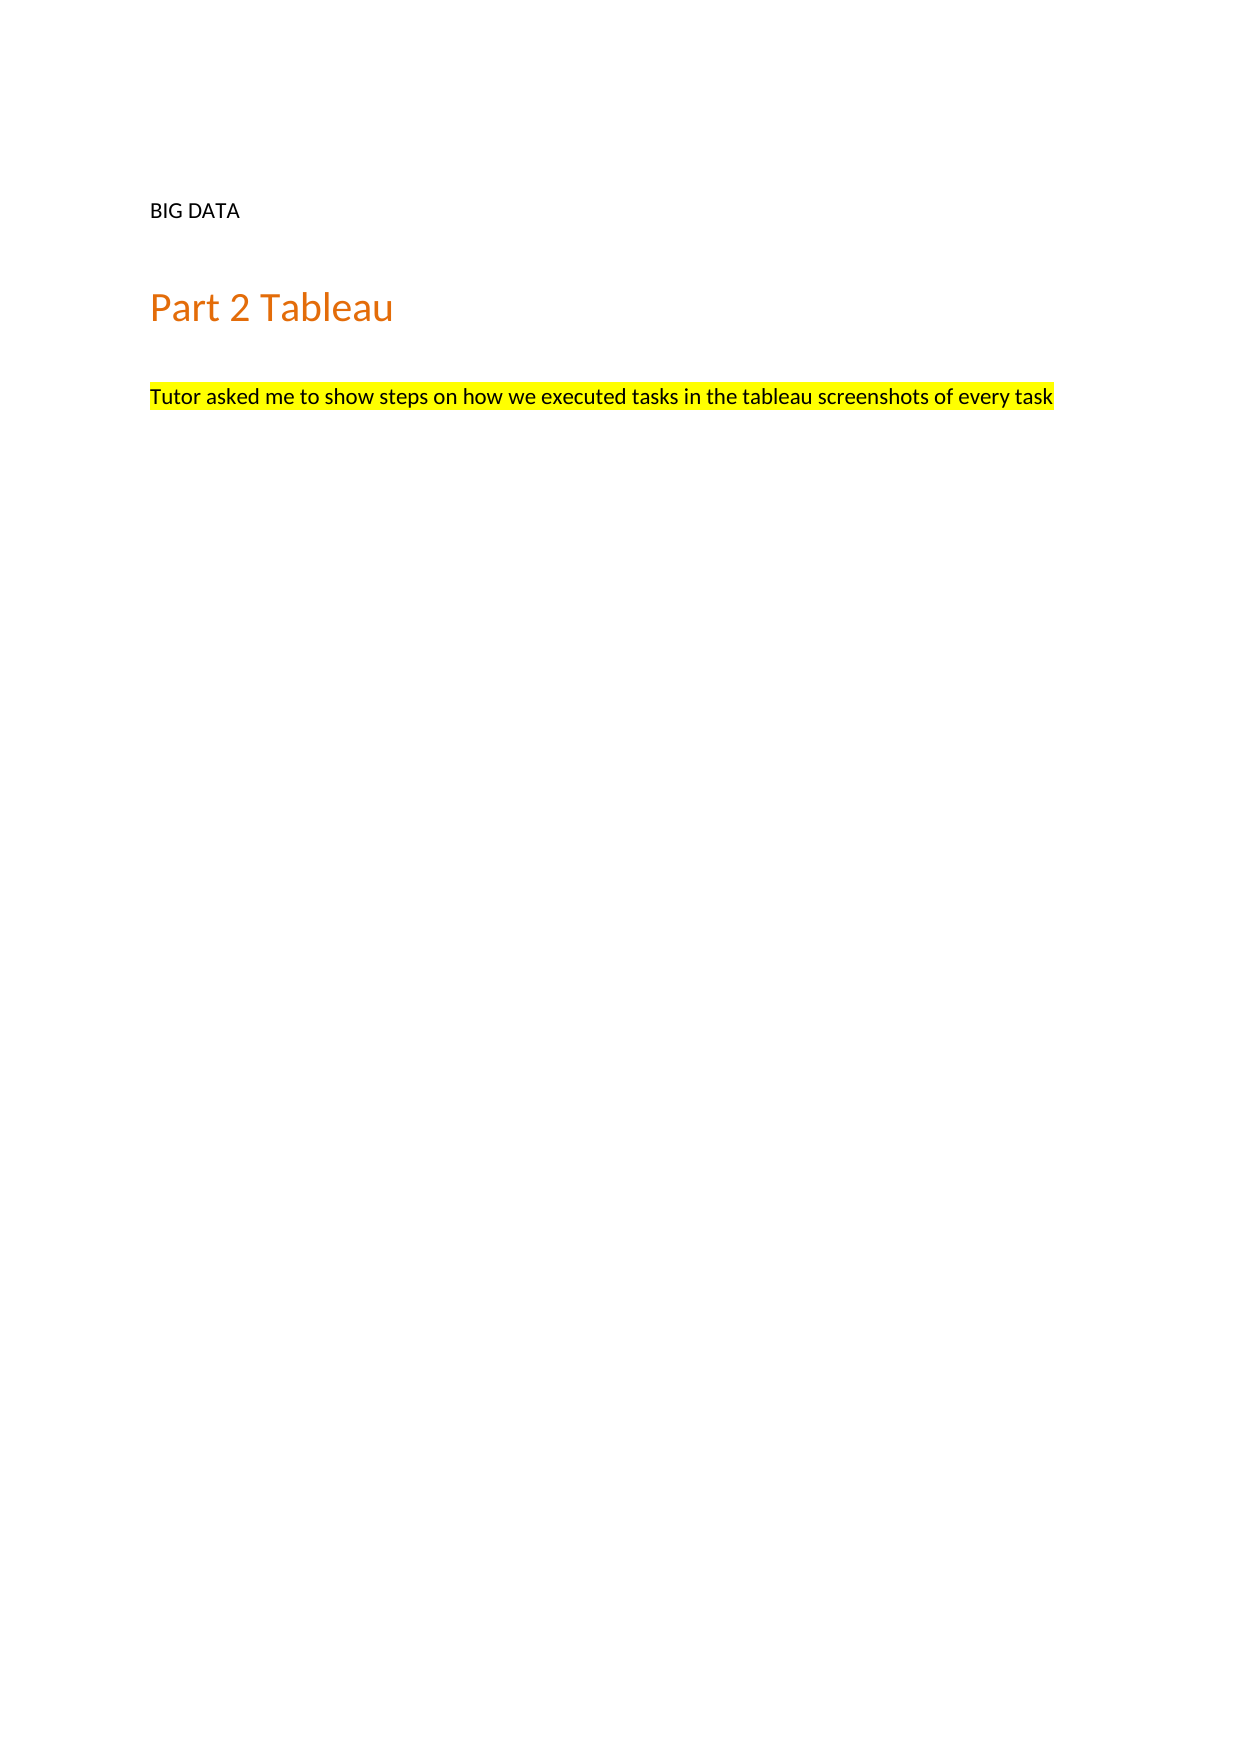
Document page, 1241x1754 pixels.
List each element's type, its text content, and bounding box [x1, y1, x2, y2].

subtitle Part 2 Tableau [150, 281, 1090, 331]
text Tutor asked me to show steps on how we executed tasks in the tableau screenshots of every task [150, 382, 1090, 410]
text BIG DATA [150, 197, 1090, 224]
